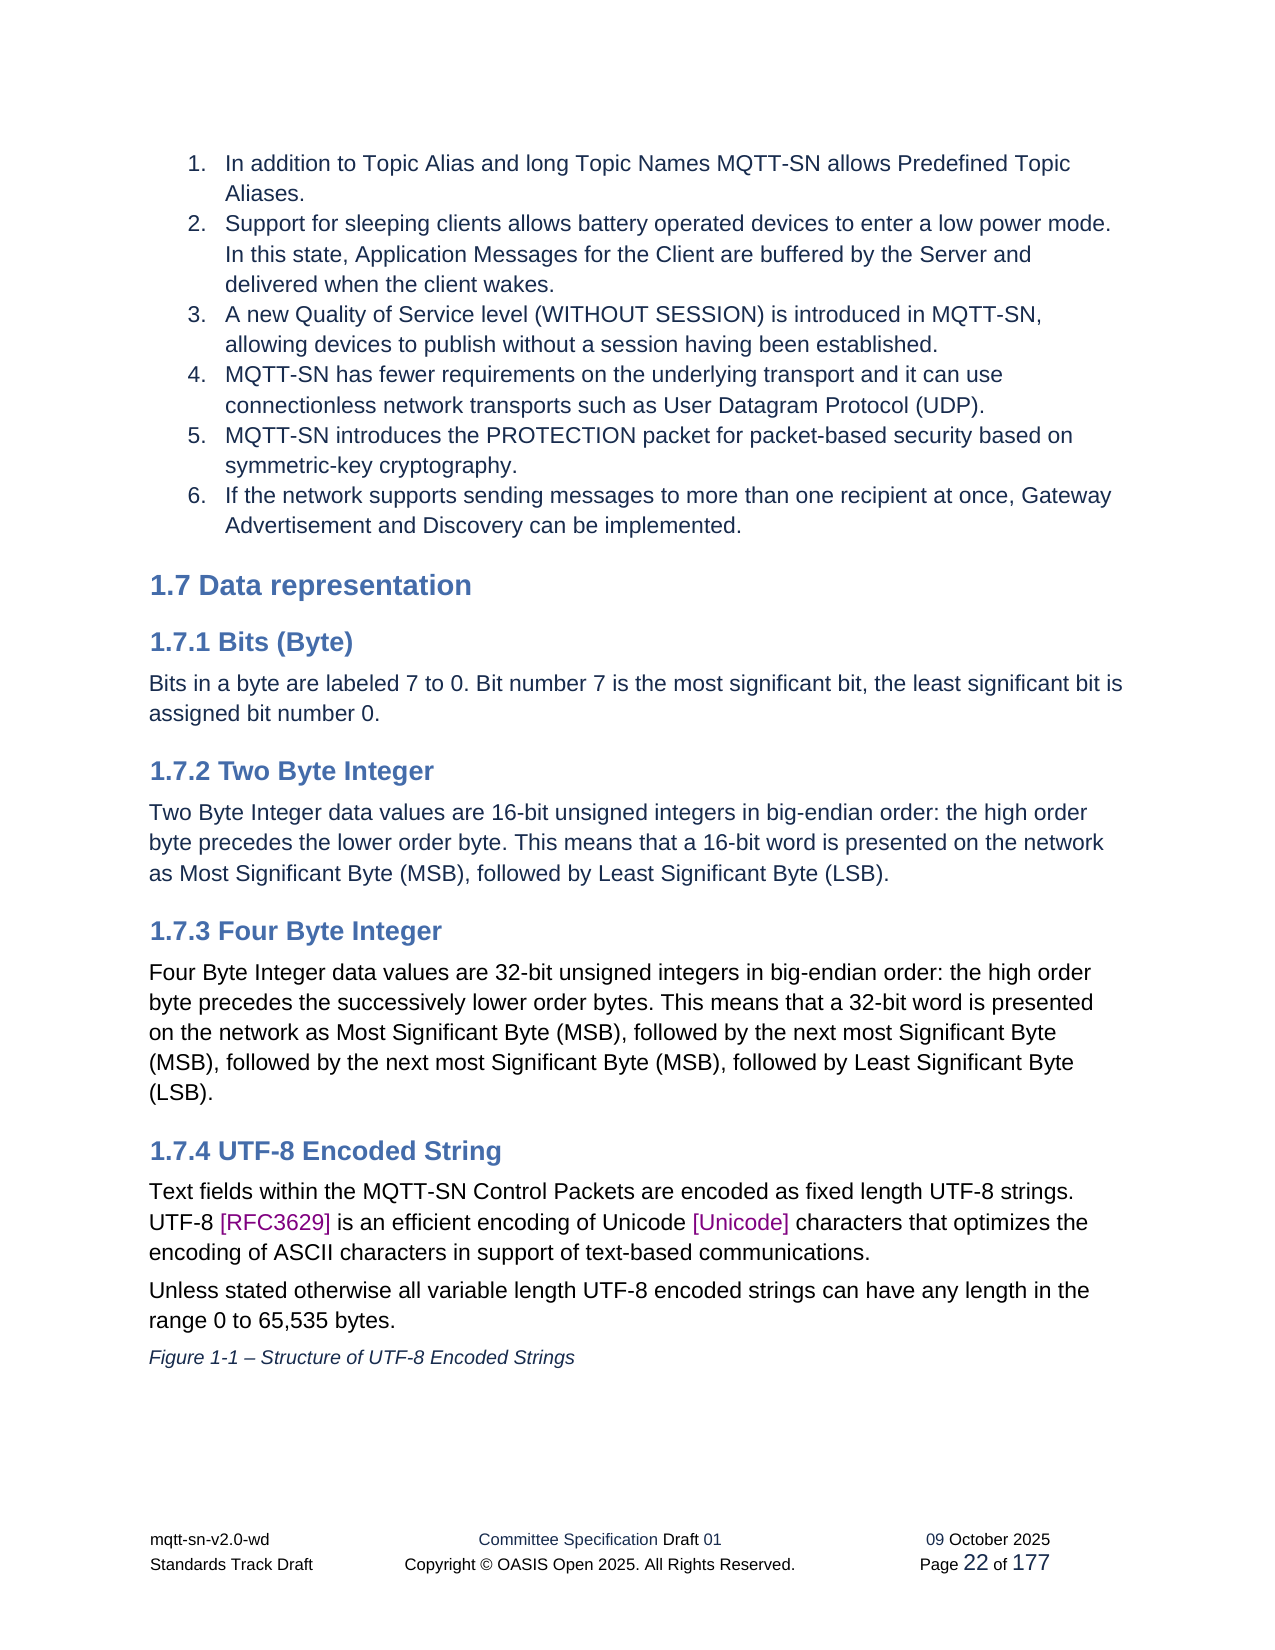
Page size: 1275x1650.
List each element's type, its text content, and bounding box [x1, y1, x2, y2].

list MQTT-SN introduces the PROTECTION packet for packet-based security based on symmetric-key cryptography. [187, 422, 1124, 478]
list MQTT-SN has fewer requirements on the underlying transport and it can use connectionless network transports such as User Datagram Protocol (UDP). [187, 361, 1124, 418]
list If the network supports sending messages to more than one recipient at once, Gateway Advertisement and Discovery can be implemented. [187, 482, 1124, 539]
text Figure 1-1 – Structure of UTF-8 Encoded Strings [148, 1346, 1124, 1369]
text Two Byte Integer data values are 16-bit unsigned integers in big-endian order: the high order byte precedes the lower order byte. This means that a 16-bit word is presented on the network as Most Significant Byte (MSB), followed by Least Significant Byte (LSB). [148, 799, 1124, 886]
subtitle 1.7.2 Two Byte Integer [150, 755, 1124, 787]
text Unless stated otherwise all variable length UTF-8 encoded strings can have any length in the range 0 to 65,535 bytes. [148, 1277, 1124, 1334]
list Support for sleeping clients allows battery operated devices to enter a low power mode. In this state, Application Messages for the Client are buffered by the Server and delivered when the client wakes. [187, 210, 1124, 297]
text Bits in a byte are labeled 7 to 0. Bit number 7 is the most significant bit, the least significant bit is assigned bit number 0. [148, 670, 1124, 727]
subtitle 1.7.4 UTF-8 Encoded String [150, 1134, 1124, 1166]
subtitle 1.7.1 Bits (Byte) [150, 626, 1124, 657]
subtitle 1.7.3 Four Byte Integer [150, 915, 1124, 946]
list A new Quality of Service level (WITHOUT SESSION) is introduced in MQTT-SN, allowing devices to publish without a session having been established. [187, 301, 1124, 358]
text Four Byte Integer data values are 32-bit unsigned integers in big-endian order: the high order byte precedes the successively lower order bytes. This means that a 32-bit word is presented on the network as Most Significant Byte (MSB), followed by the next most Significant Byte (MSB), followed by the next most Significant Byte (MSB), followed by Least Significant Byte (LSB). [148, 958, 1124, 1106]
text Text fields within the MQTT-SN Control Packets are encoded as fixed length UTF-8 strings. UTF-8 [RFC3629] is an efficient encoding of Unicode [Unicode] characters that optimizes the encoding of ASCII characters in support of text-based communications. [148, 1178, 1124, 1265]
list In addition to Topic Alias and long Topic Names MQTT-SN allows Predefined Topic Aliases. [187, 150, 1124, 207]
subtitle 1.7 Data representation [150, 568, 1124, 601]
